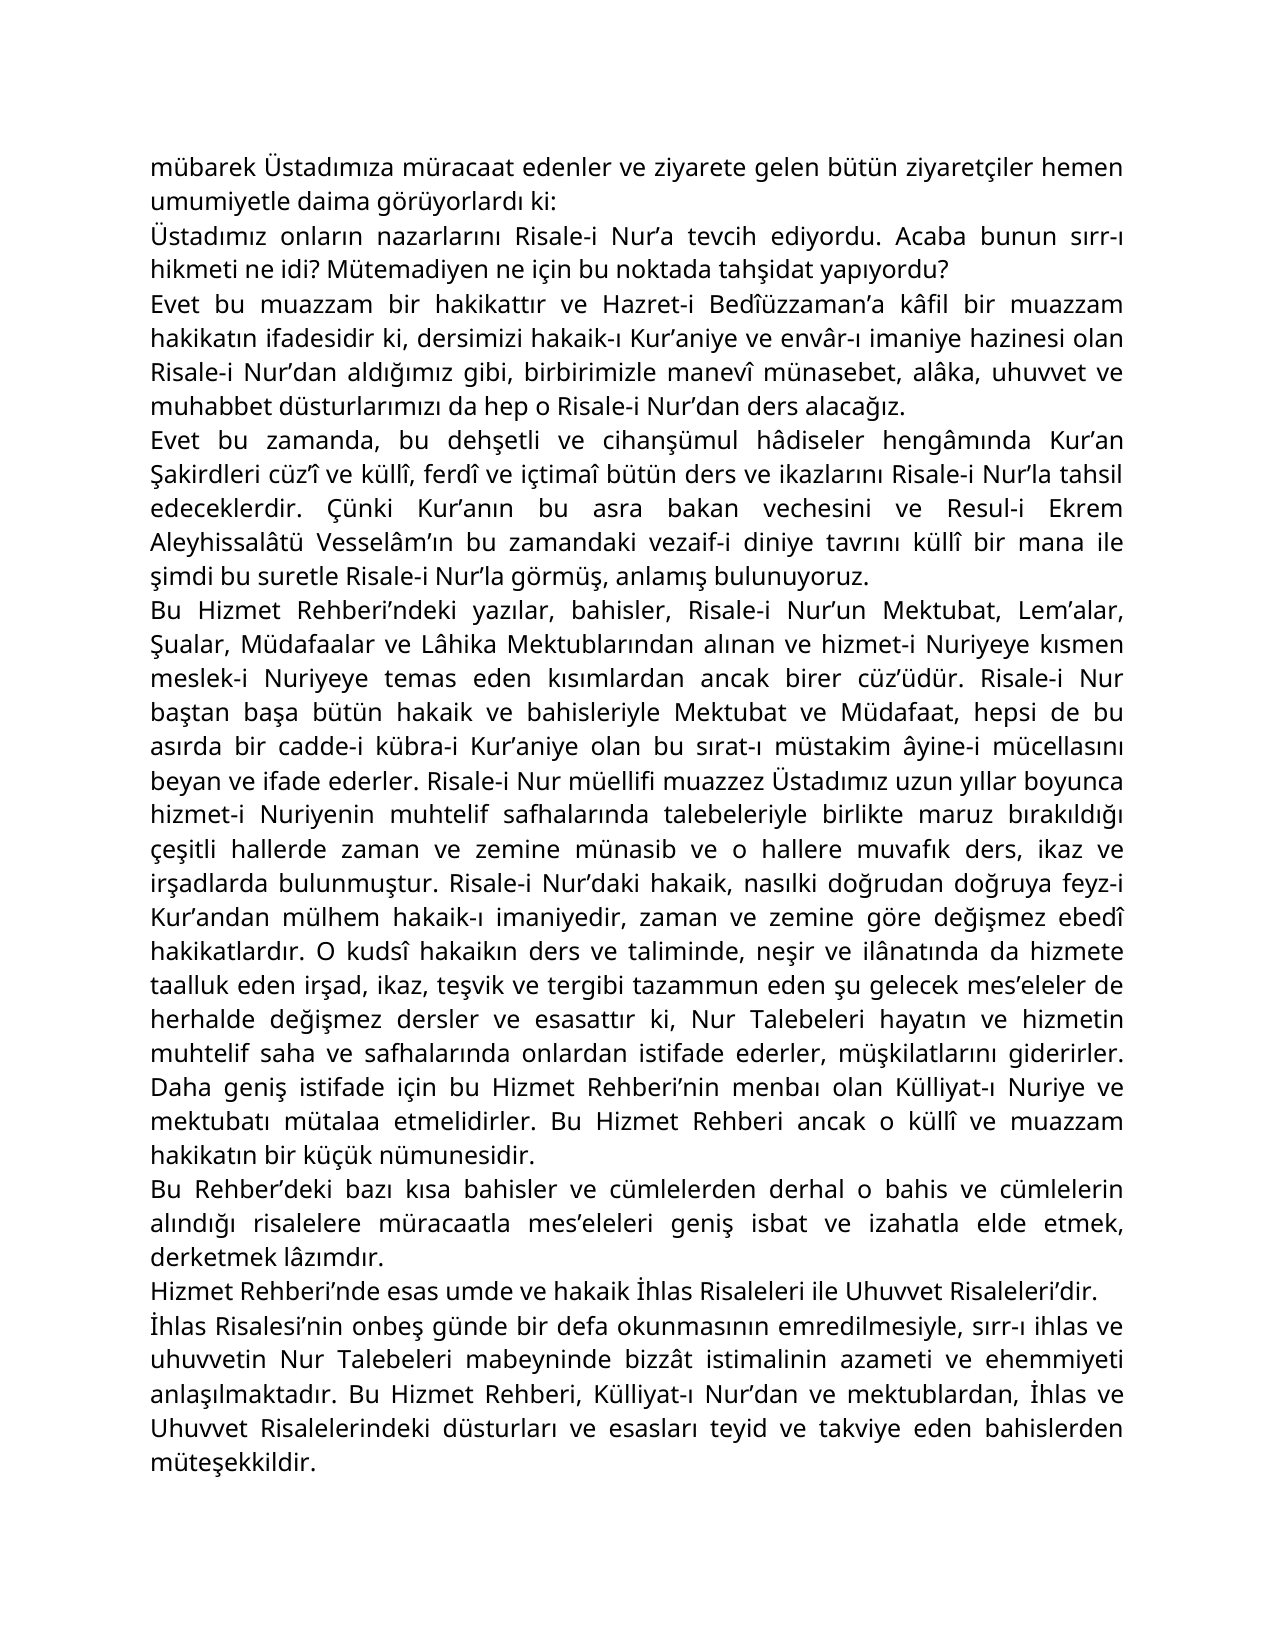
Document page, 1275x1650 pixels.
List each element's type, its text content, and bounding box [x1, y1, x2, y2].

text Üstadımız onların nazarlarını Risale-i Nur’a tevcih ediyordu. Acaba bunun sırr-ı hikmeti ne idi? Mütemadiyen ne için bu noktada tahşidat yapıyordu? [150, 218, 1125, 286]
text İhlas Risalesi’nin onbeş günde bir defa okunmasının emredilmesiyle, sırr-ı ihlas ve uhuvvetin Nur Talebeleri mabeyninde bizzât istimalinin azameti ve ehemmiyeti anlaşılmaktadır. Bu Hizmet Rehberi, Külliyat-ı Nur’dan ve mektublardan, İhlas ve Uhuvvet Risalelerindeki düsturları ve esasları teyid ve takviye eden bahislerden müteşekkildir. [150, 1308, 1125, 1478]
text Hizmet Rehberi’nde esas umde ve hakaik İhlas Risaleleri ile Uhuvvet Risaleleri’dir. [150, 1274, 1125, 1308]
text Bu Rehber’deki bazı kısa bahisler ve cümlelerden derhal o bahis ve cümlelerin alındığı risalelere müracaatla mes’eleleri geniş isbat ve izahatla elde etmek, derketmek lâzımdır. [150, 1172, 1125, 1274]
text Evet bu muazzam bir hakikattır ve Hazret-i Bedîüzzaman’a kâfil bir muazzam hakikatın ifadesidir ki, dersimizi hakaik-ı Kur’aniye ve envâr-ı imaniye hazinesi olan Risale-i Nur’dan aldığımız gibi, birbirimizle manevî münasebet, alâka, uhuvvet ve muhabbet düsturlarımızı da hep o Risale-i Nur’dan ders alacağız. [150, 286, 1125, 422]
text Evet bu zamanda, bu dehşetli ve cihanşümul hâdiseler hengâmında Kur’an Şakirdleri cüz’î ve küllî, ferdî ve içtimaî bütün ders ve ikazlarını Risale-i Nur’la tahsil edeceklerdir. Çünki Kur’anın bu asra bakan vechesini ve Resul-i Ekrem Aleyhissalâtü Vesselâm’ın bu zamandaki vezaif-i diniye tavrını küllî bir mana ile şimdi bu suretle Risale-i Nur’la görmüş, anlamış bulunuyoruz. [150, 422, 1125, 593]
text Bu Hizmet Rehberi’ndeki yazılar, bahisler, Risale-i Nur’un Mektubat, Lem’alar, Şualar, Müdafaalar ve Lâhika Mektublarından alınan ve hizmet-i Nuriyeye kısmen meslek-i Nuriyeye temas eden kısımlardan ancak birer cüz’üdür. Risale-i Nur baştan başa bütün hakaik ve bahisleriyle Mektubat ve Müdafaat, hepsi de bu asırda bir cadde-i kübra-i Kur’aniye olan bu sırat-ı müstakim âyine-i mücellasını beyan ve ifade ederler. Risale-i Nur müellifi muazzez Üstadımız uzun yıllar boyunca hizmet-i Nuriyenin muhtelif safhalarında talebeleriyle birlikte maruz bırakıldığı çeşitli hallerde zaman ve zemine münasib ve o hallere muvafık ders, ikaz ve irşadlarda bulunmuştur. Risale-i Nur’daki hakaik, nasılki doğrudan doğruya feyz-i Kur’andan mülhem hakaik-ı imaniyedir, zaman ve zemine göre değişmez ebedî hakikatlardır. O kudsî hakaikın ders ve taliminde, neşir ve ilânatında da hizmete taalluk eden irşad, ikaz, teşvik ve tergibi tazammun eden şu gelecek mes’eleler de herhalde değişmez dersler ve esasattır ki, Nur Talebeleri hayatın ve hizmetin muhtelif saha ve safhalarında onlardan istifade ederler, müşkilatlarını giderirler. Daha geniş istifade için bu Hizmet Rehberi’nin menbaı olan Külliyat-ı Nuriye ve mektubatı mütalaa etmelidirler. Bu Hizmet Rehberi ancak o küllî ve muazzam hakikatın bir küçük nümunesidir. [150, 593, 1125, 1172]
text mübarek Üstadımıza müracaat edenler ve ziyarete gelen bütün ziyaretçiler hemen umumiyetle daima görüyorlardı ki: [150, 150, 1125, 218]
